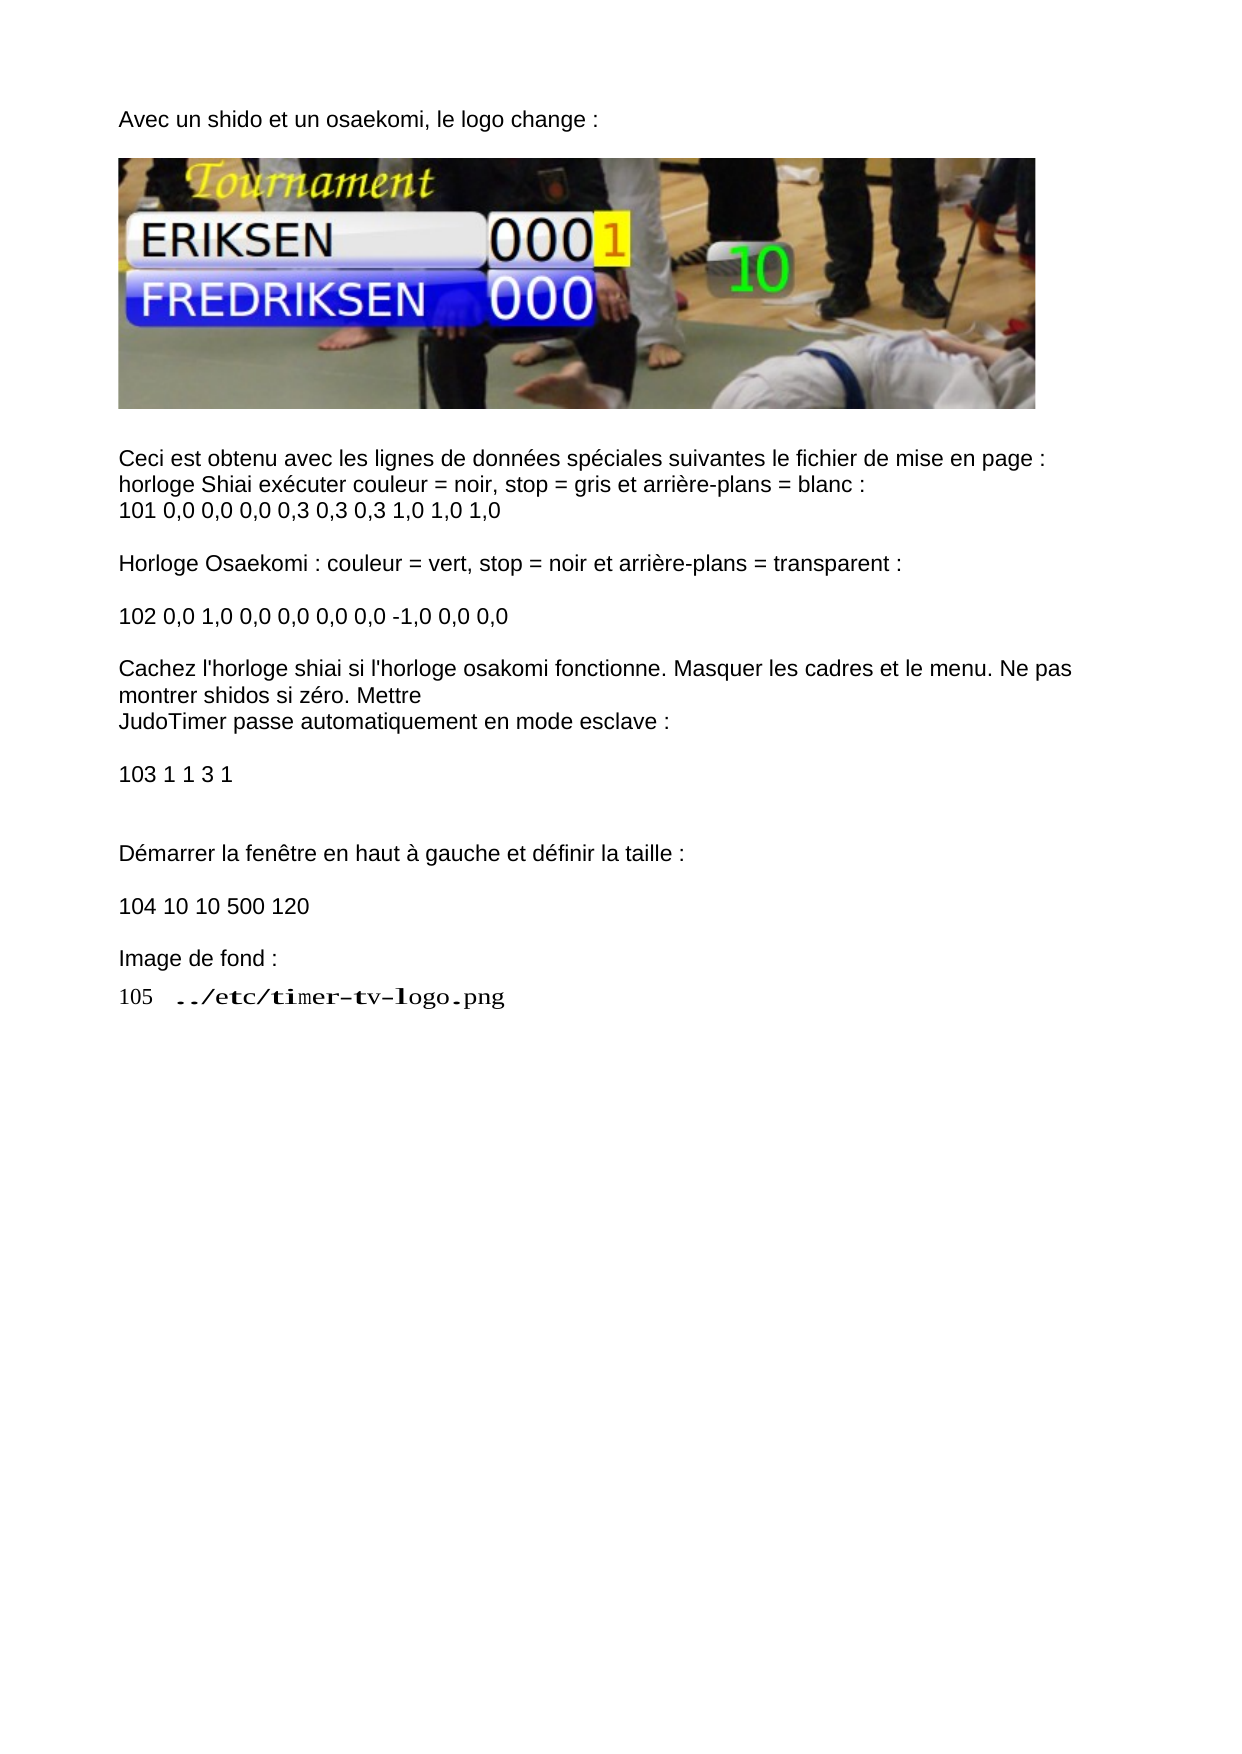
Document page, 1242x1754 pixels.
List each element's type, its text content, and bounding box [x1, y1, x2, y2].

text 104 10 10 500 120 [118, 893, 1092, 919]
text Démarrer la fenêtre en haut à gauche et définir la taille : [118, 840, 1092, 866]
picture [118, 158, 1036, 409]
text JudoTimer passe automatiquement en mode esclave : [118, 708, 1092, 734]
text 105 ../etc/timer-tv-logo.png [118, 983, 1092, 1009]
text Ceci est obtenu avec les lignes de données spéciales suivantes le fichier de mise en page : horloge Shiai exécuter couleur = noir, stop = gris et arrière-plans = blanc : [118, 444, 1092, 497]
text 101 0,0 0,0 0,0 0,3 0,3 0,3 1,0 1,0 1,0 [118, 497, 1092, 524]
text Horloge Osaekomi : couleur = vert, stop = noir et arrière-plans = transparent : [118, 550, 1092, 576]
text Avec un shido et un osaekomi, le logo change : [118, 106, 1092, 159]
text 102 0,0 1,0 0,0 0,0 0,0 0,0 -1,0 0,0 0,0 [118, 603, 1092, 629]
text Cachez l'horloge shiai si l'horloge osakomi fonctionne. Masquer les cadres et le menu. Ne pas montrer shidos si zéro. Mettre [118, 655, 1092, 708]
text Image de fond : [118, 945, 1092, 972]
text 103 1 1 3 1 [118, 761, 1092, 787]
